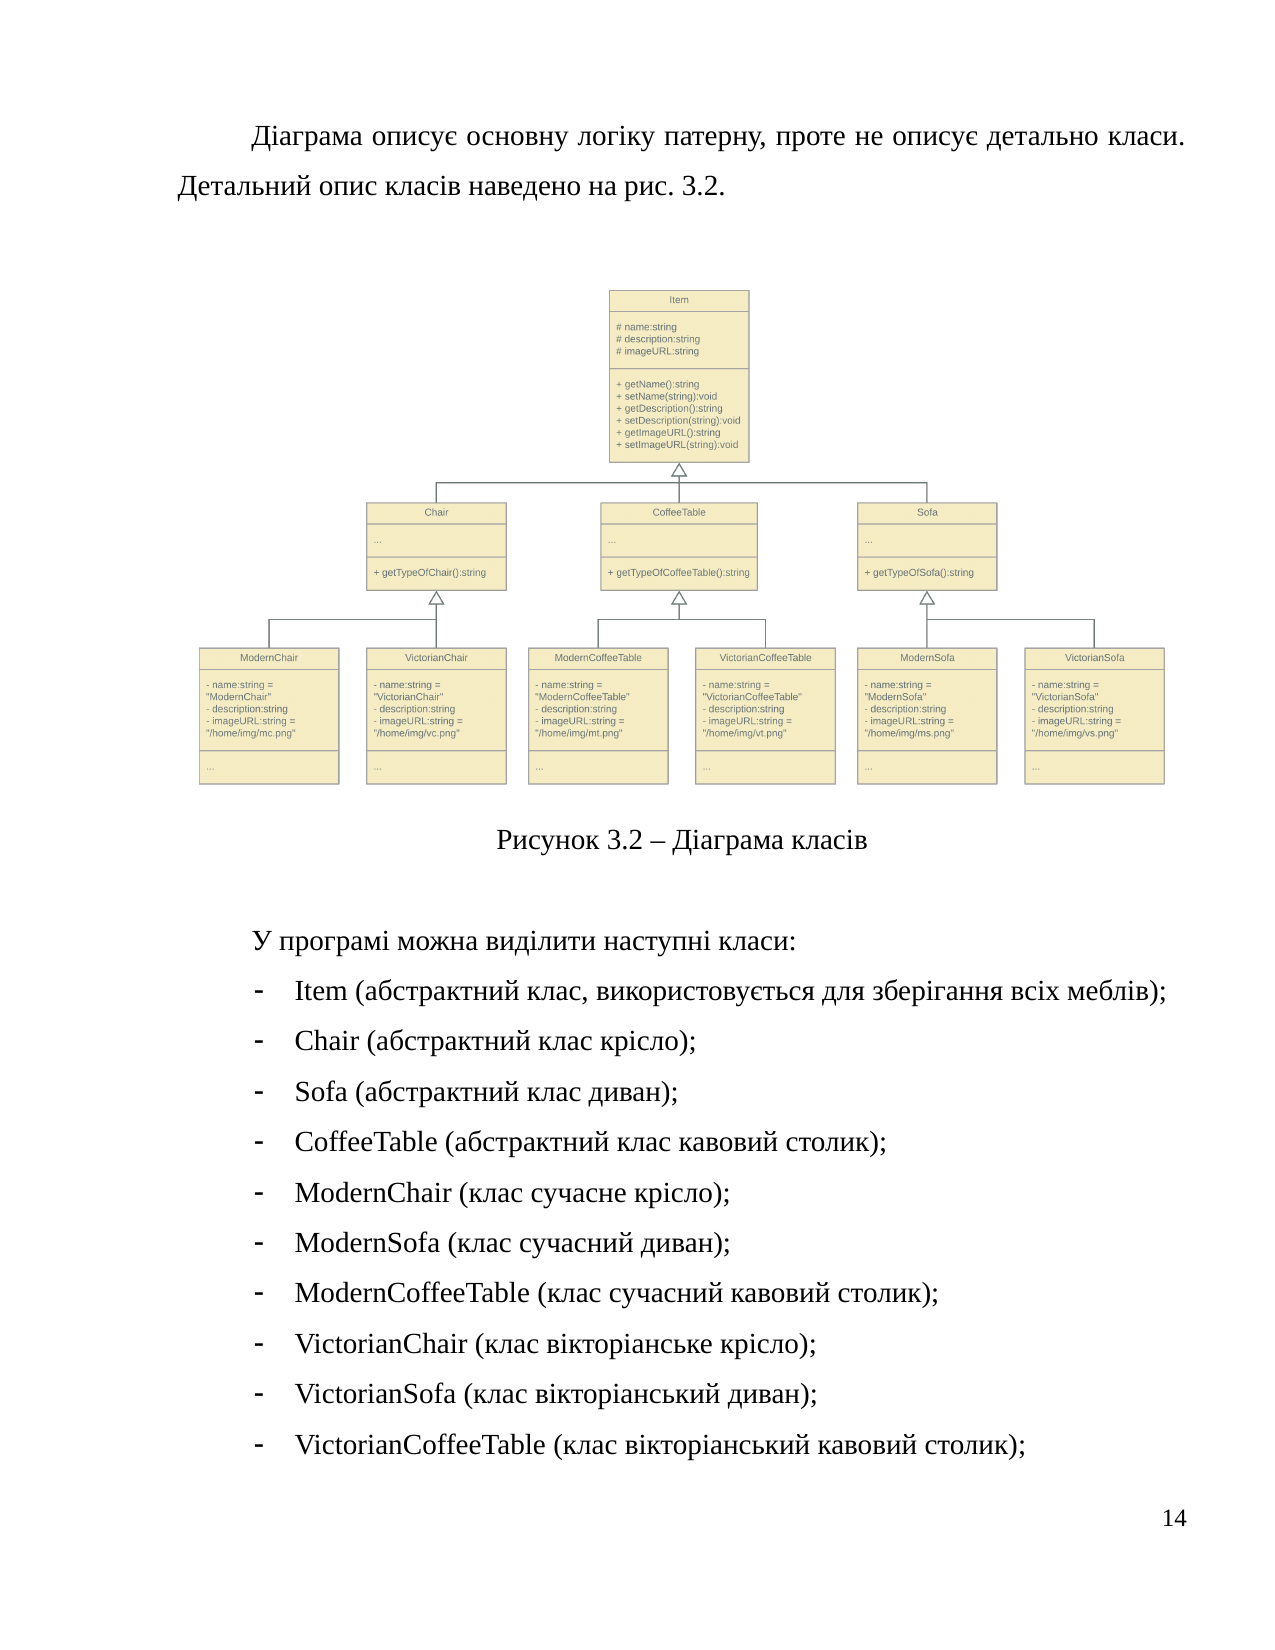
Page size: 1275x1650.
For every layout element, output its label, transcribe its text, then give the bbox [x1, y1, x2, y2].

list ModernCoffeeTable (клас сучасний кавовий столик); [177, 1276, 1186, 1309]
text Рисунок 3.2 – Діаграма класів [177, 822, 1186, 856]
list ModernChair (клас сучасне крісло); [177, 1175, 1186, 1208]
list VictorianChair (клас вікторіанське крісло); [177, 1326, 1186, 1360]
list Chair (абстрактний клас крісло); [177, 1023, 1186, 1057]
list Item (абстрактний клас, використовується для зберігання всіх меблів); [177, 973, 1186, 1007]
picture [177, 269, 1187, 806]
list CoffeeTable (абстрактний клас кавовий столик); [177, 1124, 1186, 1158]
list Sofa (абстрактний клас диван); [177, 1074, 1186, 1108]
list ModernSofa (клас сучасний диван); [177, 1225, 1186, 1259]
text Діаграма описує основну логіку патерну, проте не описує детально класи. Детальний опис класів наведено на рис. 3.2. [177, 118, 1186, 202]
text У програмі можна виділити наступні класи: [177, 923, 1186, 956]
list VictorianSofa (клас вікторіанський диван); [177, 1376, 1186, 1410]
list VictorianCoffeeTable (клас вікторіанський кавовий столик); [177, 1427, 1186, 1461]
